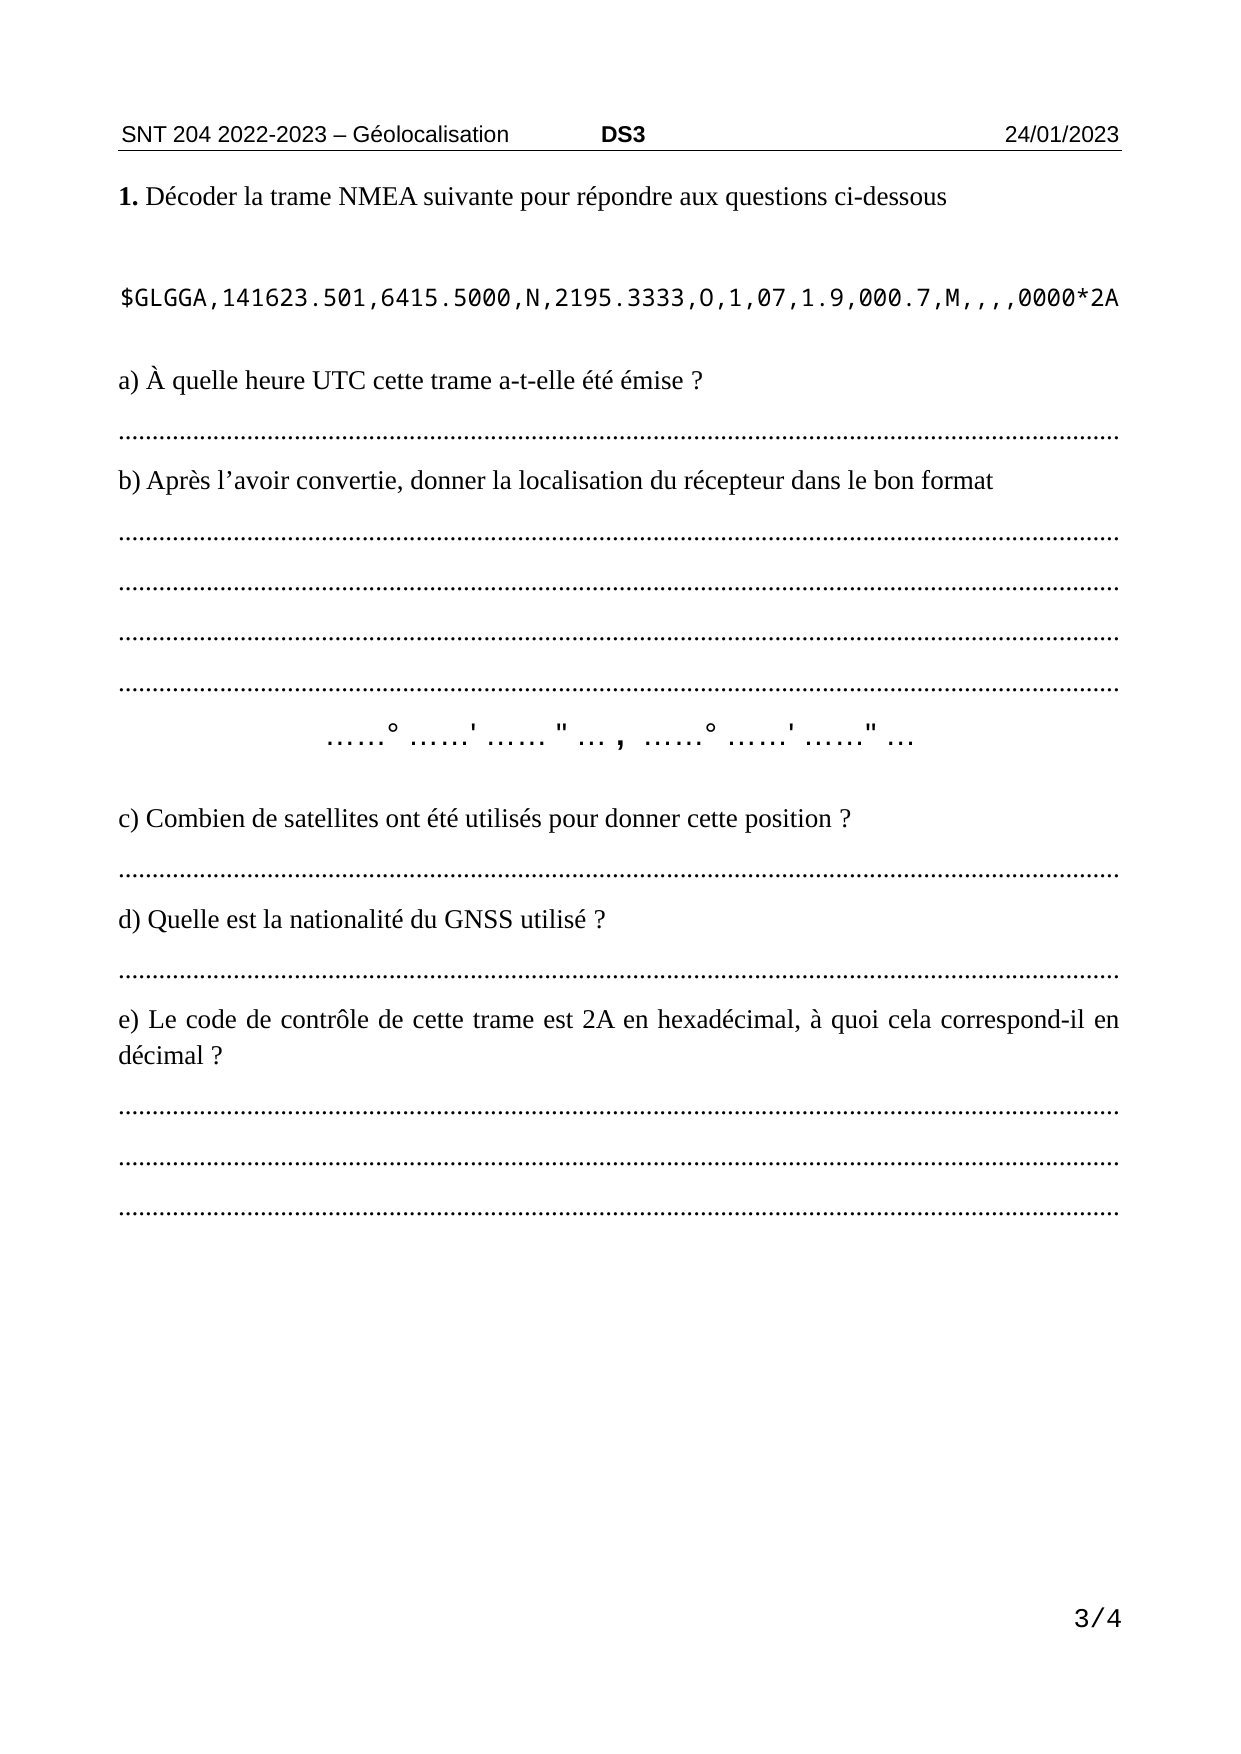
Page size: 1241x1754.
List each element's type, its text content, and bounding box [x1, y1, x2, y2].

text b) Après l’avoir convertie, donner la localisation du récepteur dans le bon format [118, 464, 1122, 496]
text d) Quelle est la nationalité du GNSS utilisé ? [118, 903, 1122, 934]
text 1. Décoder la trame NMEA suivante pour répondre aux questions ci-dessous [118, 180, 1122, 211]
text ……° ……' …… " … , ……° ……' ……" … [118, 716, 1122, 752]
text a) À quelle heure UTC cette trame a-t-elle été émise ? [118, 364, 1122, 395]
text $GLGGA,141623.501,6415.5000,N,2195.3333,O,1,07,1.9,000.7,M,,,,0000*2A [118, 281, 1122, 313]
text e) Le code de contrôle de cette trame est 2A en hexadécimal, à quoi cela correspond-il en décimal ? [118, 1003, 1122, 1070]
text c) Combien de satellites ont été utilisés pour donner cette position ? [118, 802, 1122, 833]
